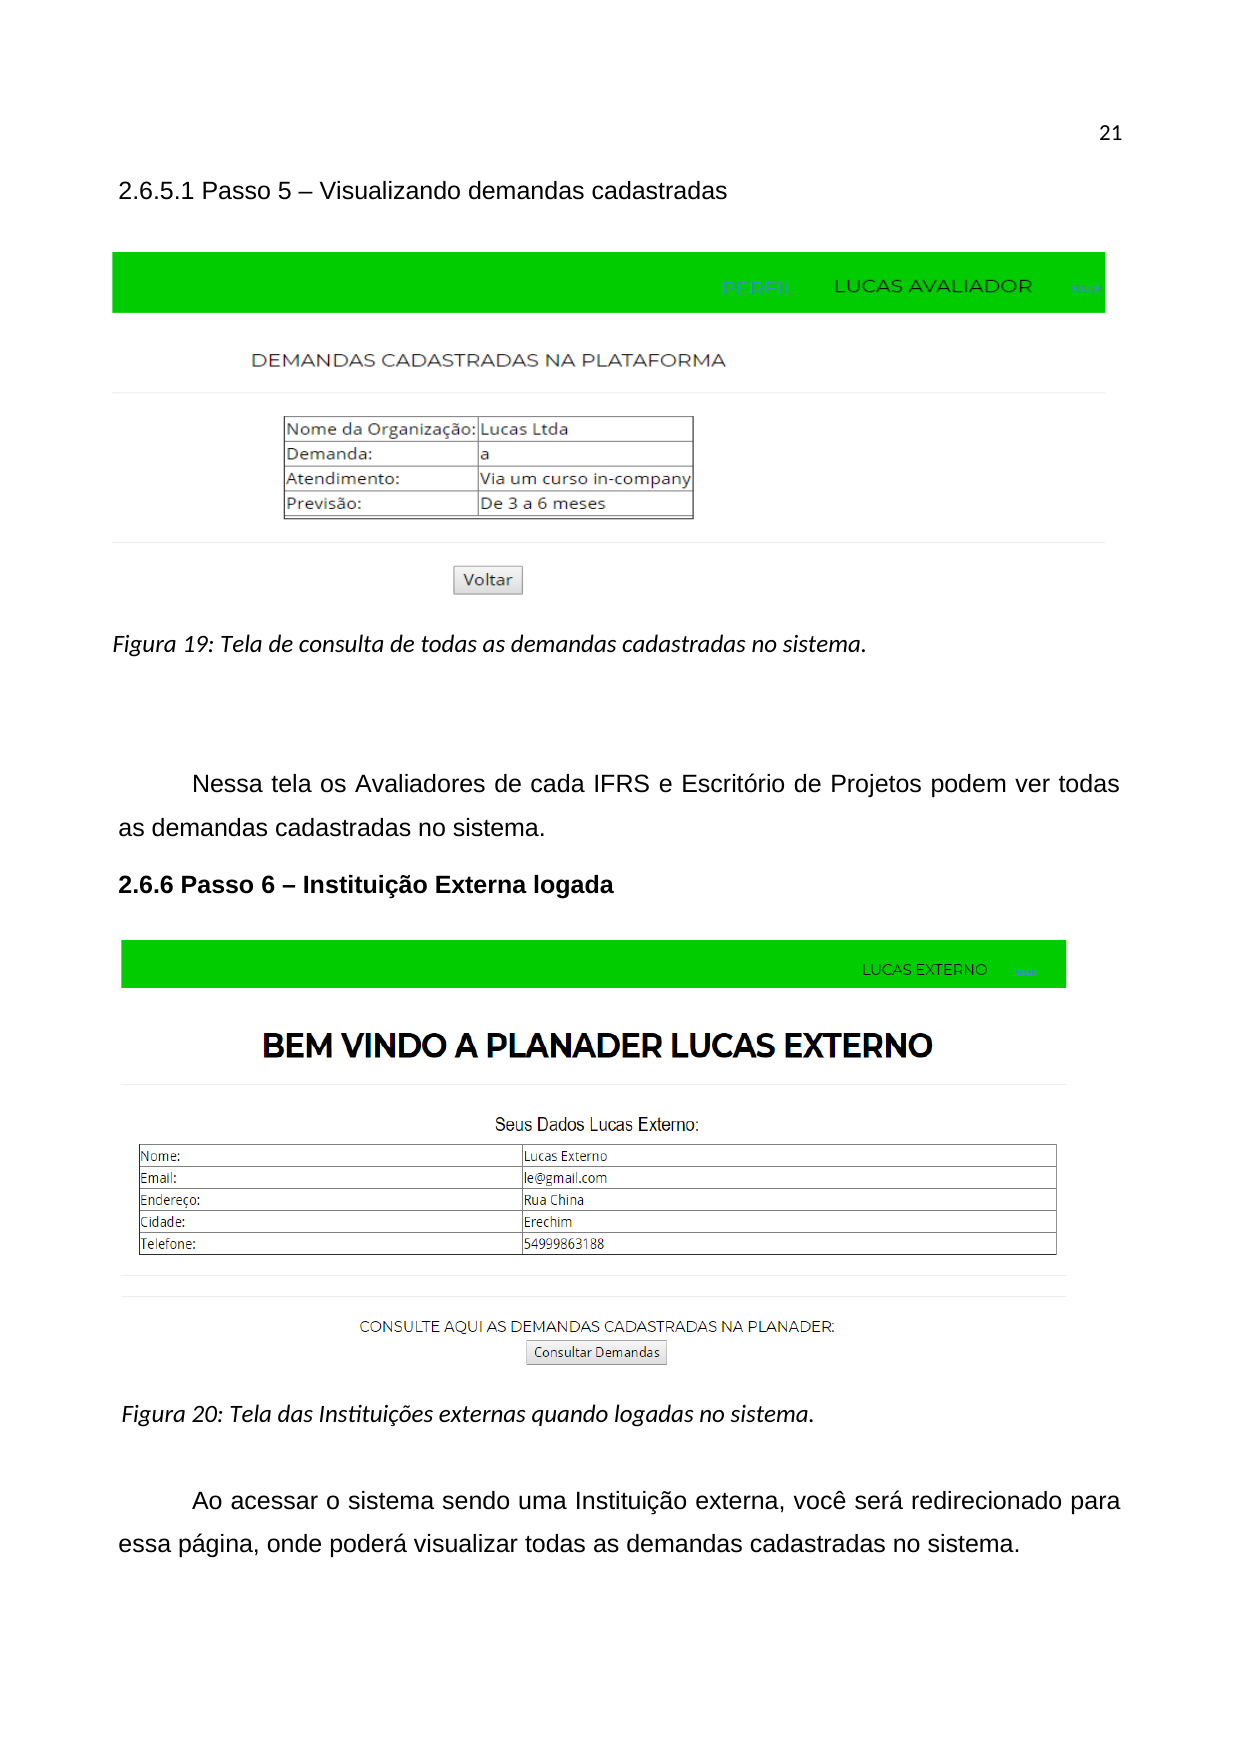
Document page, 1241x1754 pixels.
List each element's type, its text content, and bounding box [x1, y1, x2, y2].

text 2.6.6 Passo 6 – Instituição Externa logada [118, 870, 1122, 899]
picture [112, 252, 1106, 607]
text Figura 20: Tela das Instituições externas quando logadas no sistema. [121, 1398, 1119, 1428]
text Figura 19: Tela de consulta de todas as demandas cadastradas no sistema. [112, 628, 1159, 658]
text Ao acessar o sistema sendo uma Instituição externa, você será redirecionado para essa página, onde poderá visualizar todas as demandas cadastradas no sistema. [118, 928, 1122, 1558]
picture [121, 940, 1067, 1377]
text Nessa tela os Avaliadores de cada IFRS e Escritório de Projetos podem ver todas as demandas cadastradas no sistema. [118, 769, 1122, 841]
subtitle 2.6.5.1 Passo 5 – Visualizando demandas cadastradas [118, 176, 1122, 204]
